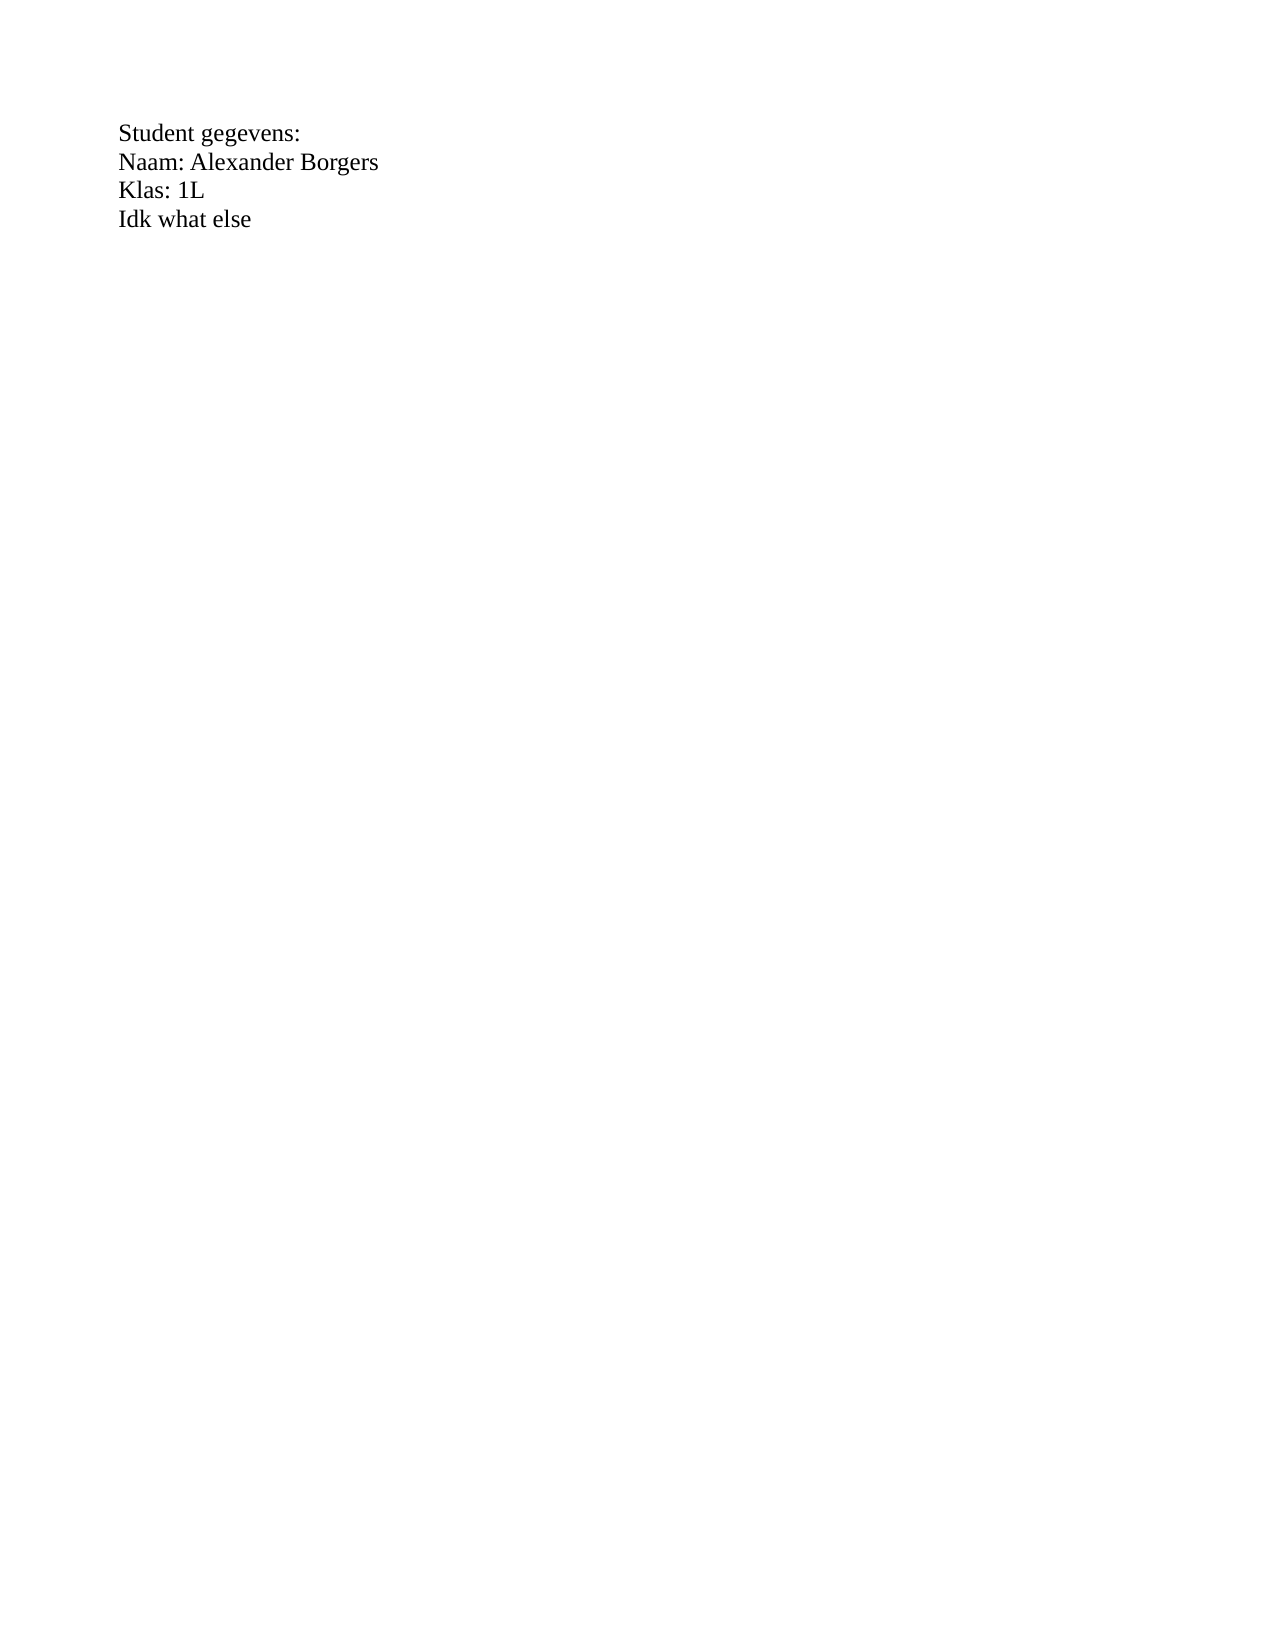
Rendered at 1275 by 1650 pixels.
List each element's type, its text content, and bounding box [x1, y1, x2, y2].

text Idk what else [118, 204, 1157, 233]
text Klas: 1L [118, 176, 1157, 204]
text Student gegevens: Naam: Alexander Borgers [118, 118, 1157, 176]
